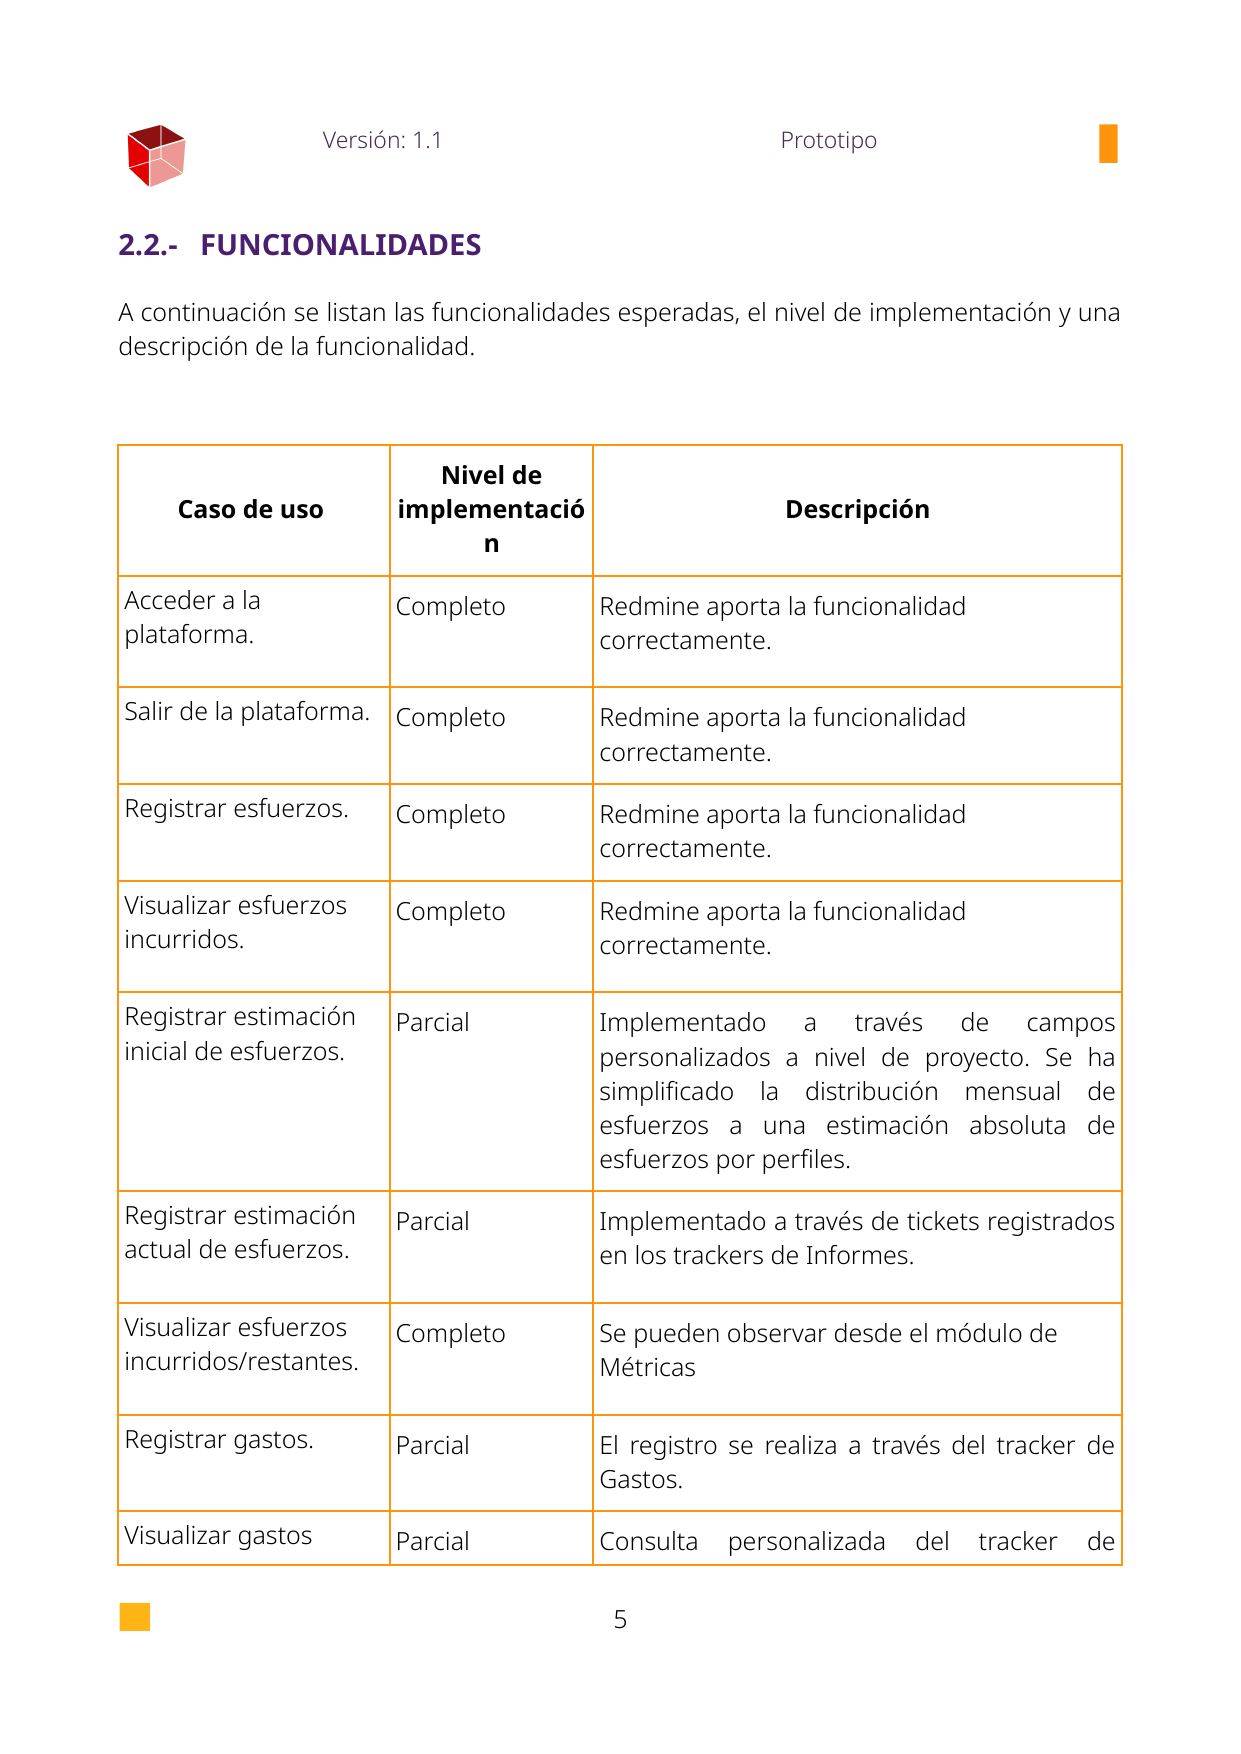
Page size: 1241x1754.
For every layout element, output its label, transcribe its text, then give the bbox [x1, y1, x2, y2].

table_cell Salir de la plataforma. [119, 688, 389, 783]
table_cell Visualizar gastos [119, 1512, 389, 1564]
table_cell Completo [391, 688, 592, 783]
table_cell Redmine aporta la funcionalidad correctamente. [594, 785, 1121, 879]
table_cell Registrar estimación inicial de esfuerzos. [119, 993, 389, 1190]
table_cell Completo [391, 785, 592, 879]
text A continuación se listan las funcionalidades esperadas, el nivel de implementación y una descripción de la funcionalidad. [118, 294, 1122, 362]
table_cell Registrar esfuerzos. [119, 785, 389, 879]
table_header Descripción [594, 446, 1121, 574]
table_cell Parcial [391, 993, 592, 1190]
table_cell Registrar estimación actual de esfuerzos. [119, 1192, 389, 1302]
table_cell Acceder a la plataforma. [119, 577, 389, 686]
table_cell Parcial [391, 1416, 592, 1510]
table_cell Parcial [391, 1192, 592, 1302]
table_cell Visualizar esfuerzos incurridos. [119, 882, 389, 991]
table_cell Se pueden observar desde el módulo de Métricas [594, 1304, 1121, 1413]
table_cell Redmine aporta la funcionalidad correctamente. [594, 882, 1121, 991]
table_cell Completo [391, 882, 592, 991]
table_cell Implementado a través de tickets registrados en los trackers de Informes. [594, 1192, 1121, 1302]
table_header Caso de uso [119, 446, 389, 574]
table_cell Implementado a través de campos personalizados a nivel de proyecto. Se ha simplificado la distribución mensual de esfuerzos a una estimación absoluta de esfuerzos por perfiles. [594, 993, 1121, 1190]
table_cell Consulta personalizada del tracker de [594, 1512, 1121, 1564]
table_cell Redmine aporta la funcionalidad correctamente. [594, 688, 1121, 783]
picture [123, 123, 189, 189]
table_cell Visualizar esfuerzos incurridos/restantes. [119, 1304, 389, 1413]
table_cell El registro se realiza a través del tracker de Gastos. [594, 1416, 1121, 1510]
table_cell Registrar gastos. [119, 1416, 389, 1510]
table_cell Redmine aporta la funcionalidad correctamente. [594, 577, 1121, 686]
table_cell Completo [391, 1304, 592, 1413]
table_cell Parcial [391, 1512, 592, 1564]
subtitle Funcionalidades [118, 225, 1122, 264]
table_cell Completo [391, 577, 592, 686]
table_header Nivel de implementación [391, 446, 592, 574]
